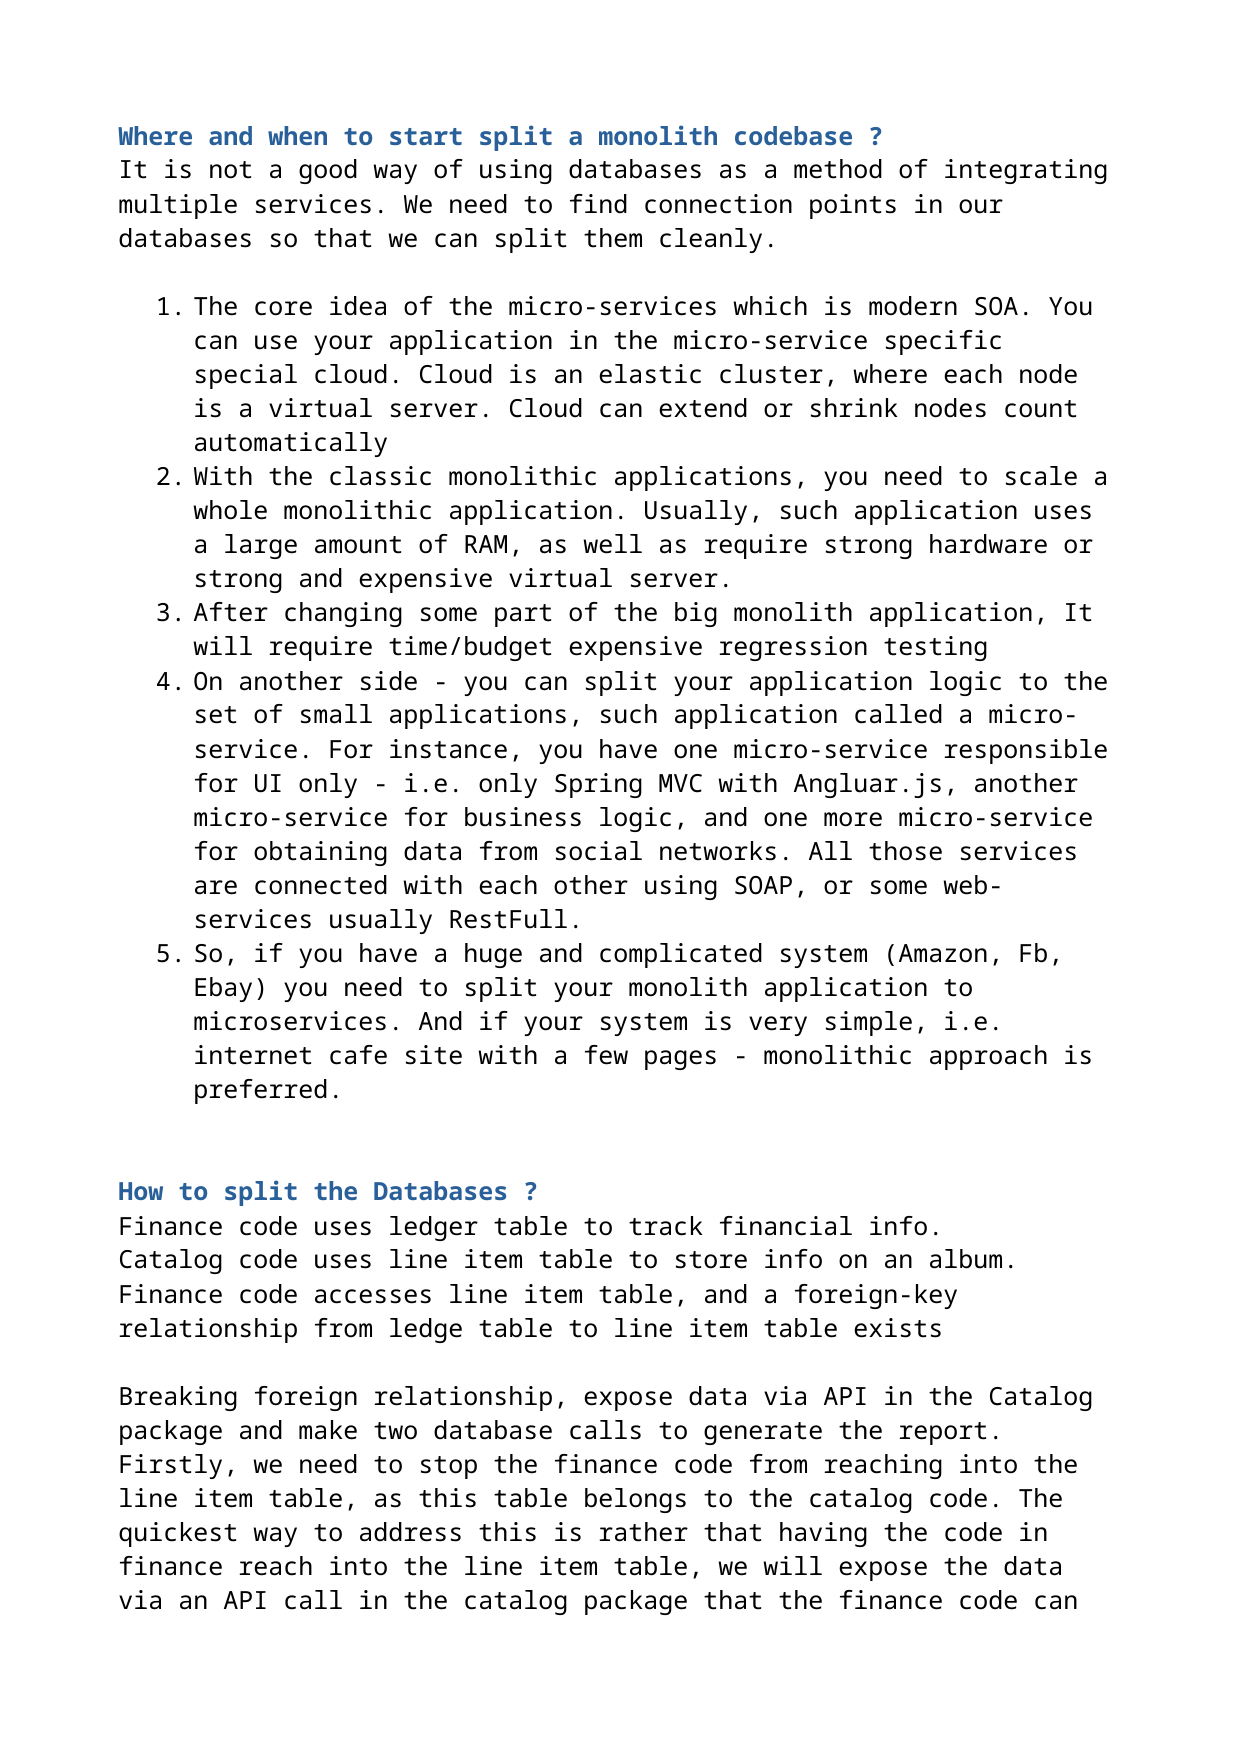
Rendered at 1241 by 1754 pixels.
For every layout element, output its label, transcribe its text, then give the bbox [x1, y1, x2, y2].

text Firstly, we need to stop the finance code from reaching into the line item table, as this table belongs to the catalog code. The quickest way to address this is rather that having the code in finance reach into the line item table, we will expose the data via an API call in the catalog package that the finance code can [118, 1447, 1122, 1617]
list The core idea of the micro-services which is modern SOA. You can use your application in the micro-service specific special cloud. Cloud is an elastic cluster, where each node is a virtual server. Cloud can extend or shrink nodes count automatically [156, 288, 1122, 459]
list With the classic monolithic applications, you need to scale a whole monolithic application. Usually, such application uses a large amount of RAM, as well as require strong hardware or strong and expensive virtual server. [156, 459, 1122, 595]
text Catalog code uses line item table to store info on an album. [118, 1242, 1122, 1276]
text It is not a good way of using databases as a method of integrating multiple services. We need to find connection points in our databases so that we can split them cleanly. [118, 152, 1122, 254]
text How to split the Databases ? [118, 1174, 1122, 1208]
list So, if you have a huge and complicated system (Amazon, Fb, Ebay) you need to split your monolith application to microservices. And if your system is very simple, i.e. internet cafe site with a few pages - monolithic approach is preferred. [156, 936, 1122, 1106]
list After changing some part of the big monolith application, It will require time/budget expensive regression testing [156, 595, 1122, 663]
text Where and when to start split a monolith codebase ? [118, 118, 1122, 152]
text Finance code uses ledger table to track financial info. [118, 1208, 1122, 1242]
text Finance code accesses line item table, and a foreign-key relationship from ledge table to line item table exists [118, 1276, 1122, 1344]
text Breaking foreign relationship, expose data via API in the Catalog package and make two database calls to generate the report. [118, 1378, 1122, 1447]
list On another side - you can split your application logic to the set of small applications, such application called a micro-service. For instance, you have one micro-service responsible for UI only - i.e. only Spring MVC with Angluar.js, another micro-service for business logic, and one more micro-service for obtaining data from social networks. All those services are connected with each other using SOAP, or some web-services usually RestFull. [156, 663, 1122, 936]
